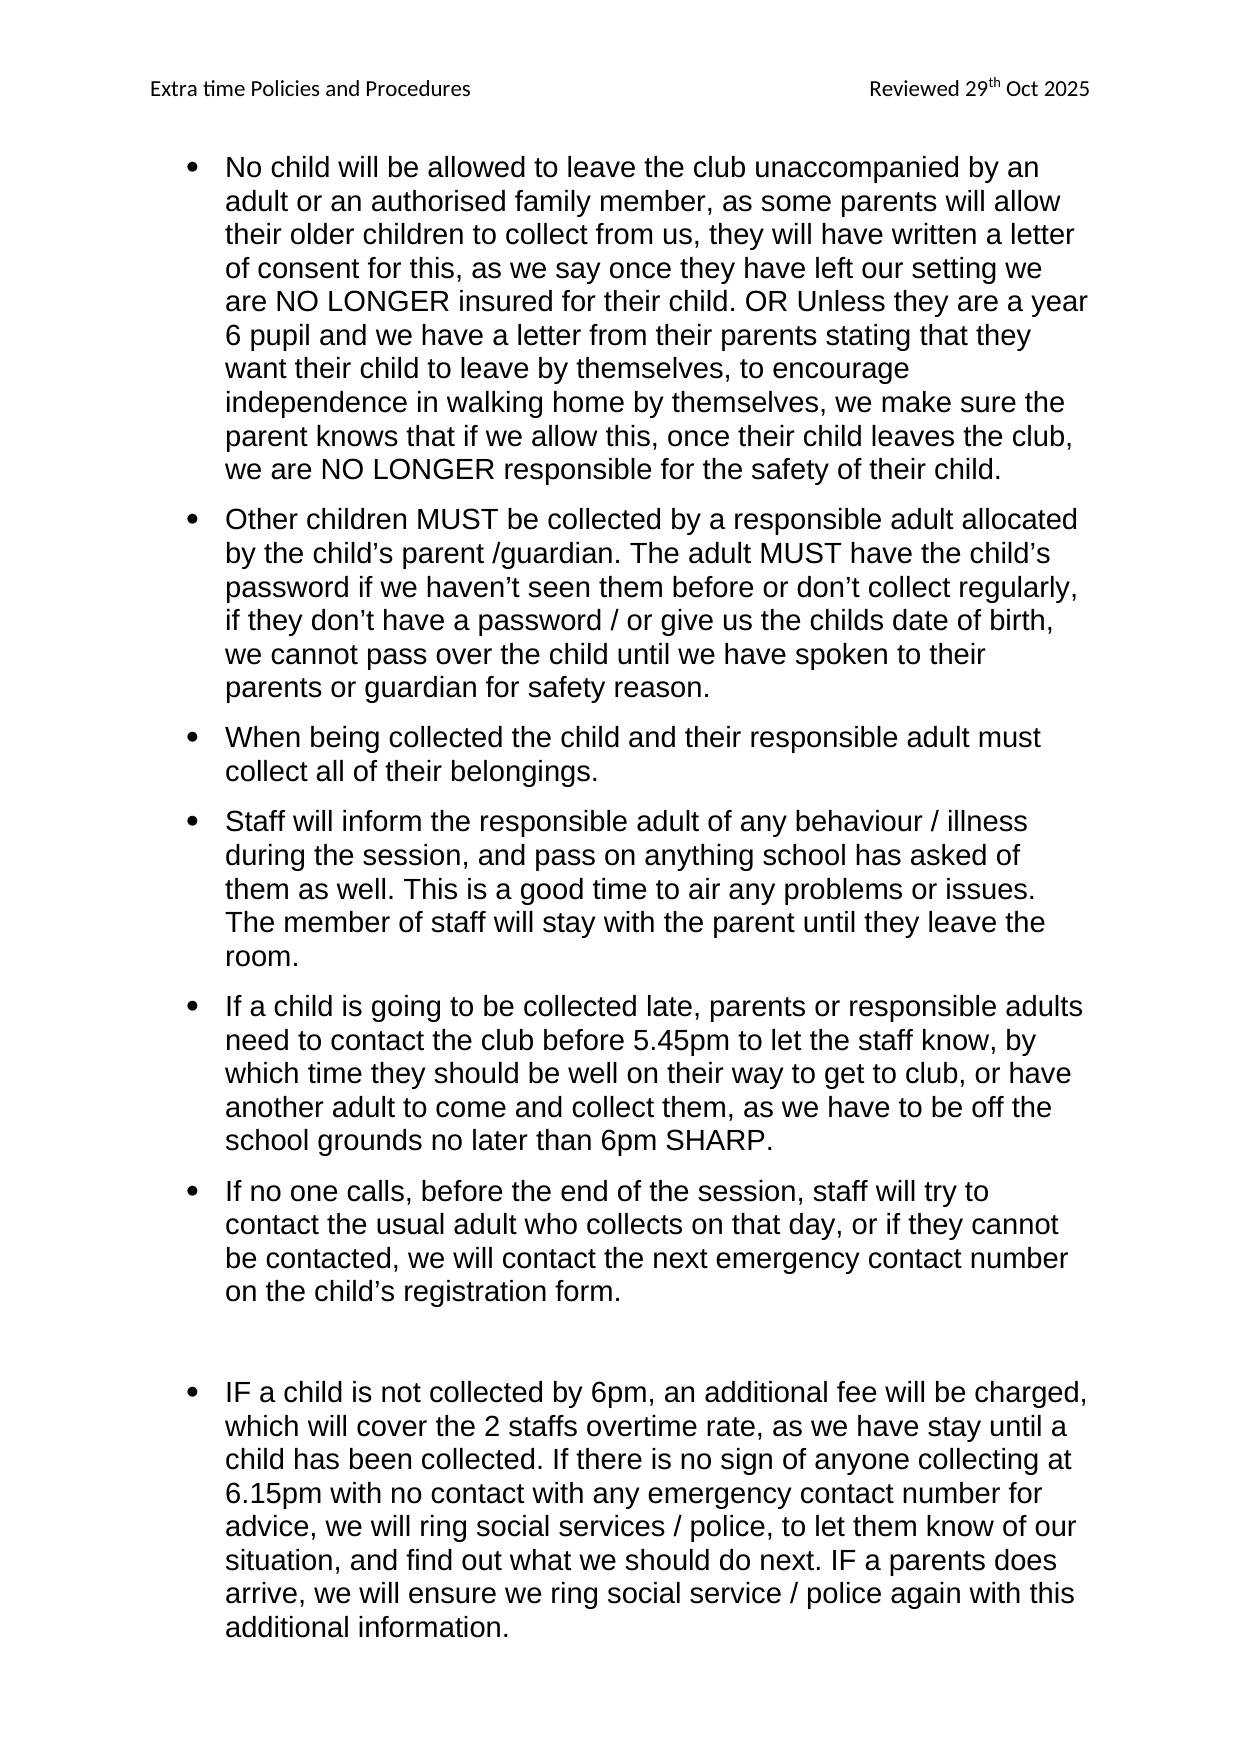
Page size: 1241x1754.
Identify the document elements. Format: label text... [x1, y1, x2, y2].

list Staff will inform the responsible adult of any behaviour / illness during the session, and pass on anything school has asked of them as well. This is a good time to air any problems or issues. The member of staff will stay with the parent until they leave the room. [187, 804, 1090, 972]
list If a child is going to be collected late, parents or responsible adults need to contact the club before 5.45pm to let the staff know, by which time they should be well on their way to get to club, or have another adult to come and collect them, as we have to be off the school grounds no later than 6pm SHARP. [187, 989, 1090, 1157]
list When being collected the child and their responsible adult must collect all of their belongings. [187, 720, 1090, 788]
list If no one calls, before the end of the session, staff will try to contact the usual adult who collects on that day, or if they cannot be contacted, we will contact the next emergency contact number on the child’s registration form. [187, 1173, 1090, 1308]
list Other children MUST be collected by a responsible adult allocated by the child’s parent /guardian. The adult MUST have the child’s password if we haven’t seen them before or don’t collect regularly, if they don’t have a password / or give us the childs date of birth, we cannot pass over the child until we have spoken to their parents or guardian for safety reason. [187, 502, 1090, 704]
list No child will be allowed to leave the club unaccompanied by an adult or an authorised family member, as some parents will allow their older children to collect from us, they will have written a letter of consent for this, as we say once they have left our setting we are NO LONGER insured for their child. OR Unless they are a year 6 pupil and we have a letter from their parents stating that they want their child to leave by themselves, to encourage independence in walking home by themselves, we make sure the parent knows that if we allow this, once their child leaves the club, we are NO LONGER responsible for the safety of their child. [187, 150, 1090, 486]
list IF a child is not collected by 6pm, an additional fee will be charged, which will cover the 2 staffs overtime rate, as we have stay until a child has been collected. If there is no sign of anyone collecting at 6.15pm with no contact with any emergency contact number for advice, we will ring social services / police, to let them know of our situation, and find out what we should do next. IF a parents does arrive, we will ensure we ring social service / police again with this additional information. [187, 1375, 1090, 1643]
